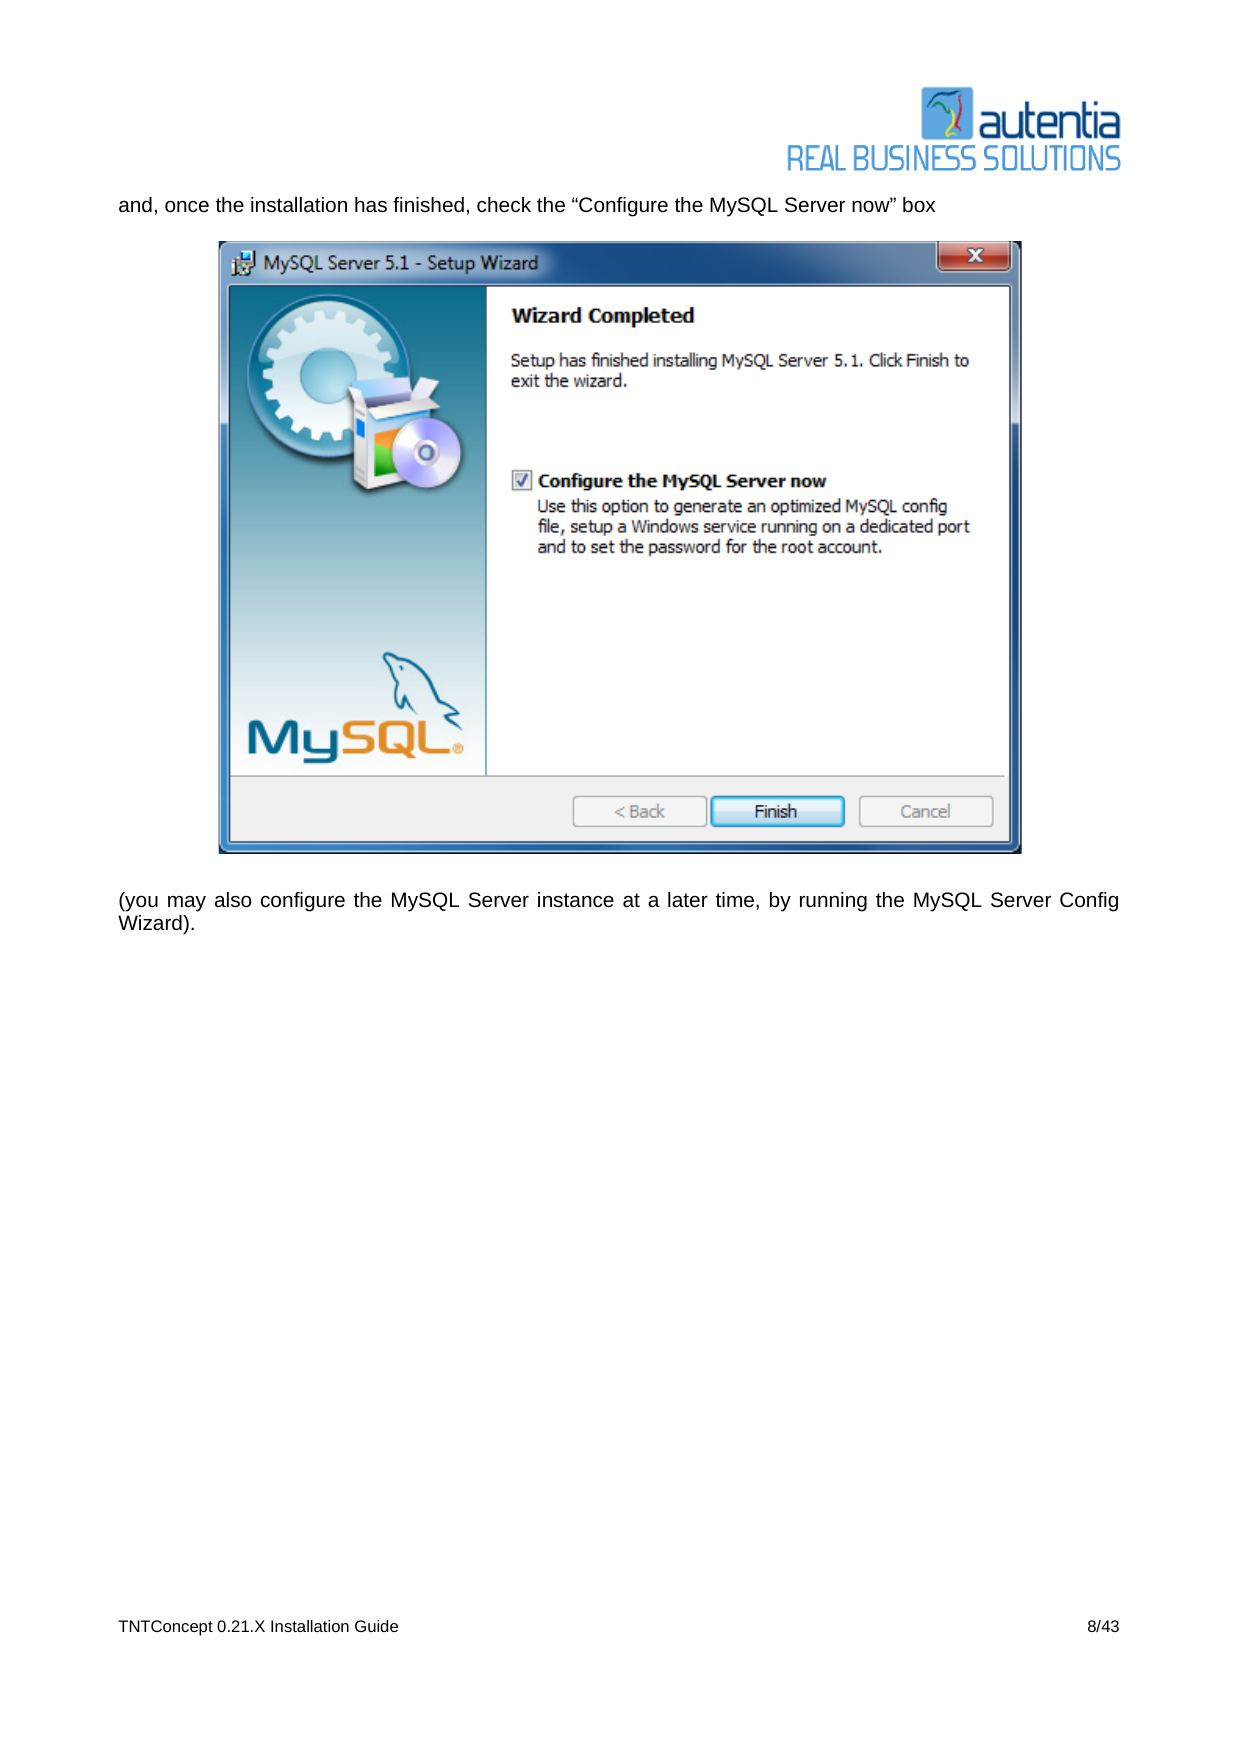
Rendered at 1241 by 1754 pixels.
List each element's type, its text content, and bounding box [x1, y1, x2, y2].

text and, once the installation has finished, check the “Configure the MySQL Server now” box [118, 194, 1122, 217]
text (you may also configure the MySQL Server instance at a later time, by running the MySQL Server Config Wizard). [118, 888, 1122, 935]
picture [782, 85, 1123, 178]
picture [218, 241, 1022, 854]
